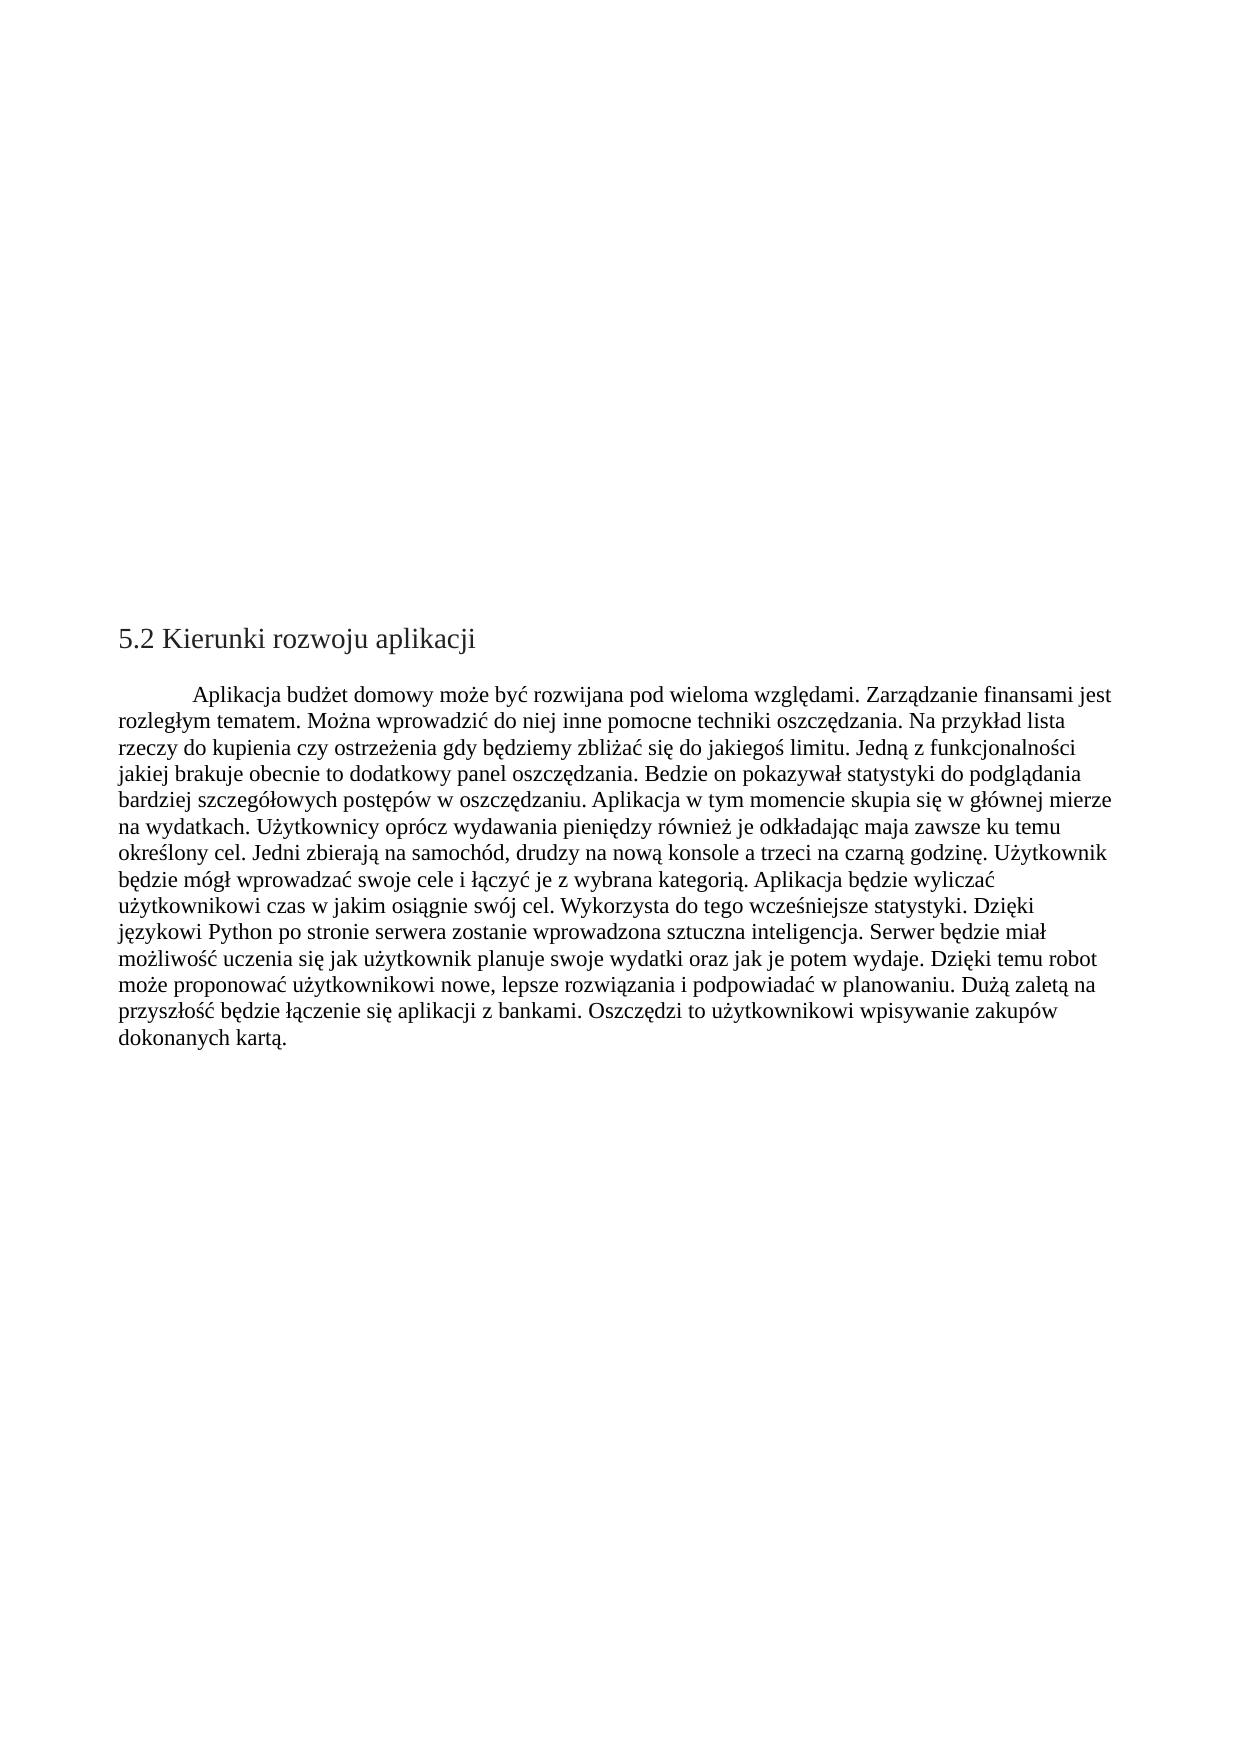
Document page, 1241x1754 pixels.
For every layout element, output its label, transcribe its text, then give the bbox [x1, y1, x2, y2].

text Aplikacja budżet domowy może być rozwijana pod wieloma względami. Zarządzanie finansami jest rozległym tematem. Można wprowadzić do niej inne pomocne techniki oszczędzania. Na przykład lista rzeczy do kupienia czy ostrzeżenia gdy będziemy zbliżać się do jakiegoś limitu. Jedną z funkcjonalności jakiej brakuje obecnie to dodatkowy panel oszczędzania. Bedzie on pokazywał statystyki do podglądania bardziej szczegółowych postępów w oszczędzaniu. Aplikacja w tym momencie skupia się w głównej mierze na wydatkach. Użytkownicy oprócz wydawania pieniędzy również je odkładając maja zawsze ku temu określony cel. Jedni zbierają na samochód, drudzy na nową konsole a trzeci na czarną godzinę. Użytkownik będzie mógł wprowadzać swoje cele i łączyć je z wybrana kategorią. Aplikacja będzie wyliczać użytkownikowi czas w jakim osiągnie swój cel. Wykorzysta do tego wcześniejsze statystyki. Dzięki językowi Python po stronie serwera zostanie wprowadzona sztuczna inteligencja. Serwer będzie miał możliwość uczenia się jak użytkownik planuje swoje wydatki oraz jak je potem wydaje. Dzięki temu robot może proponować użytkownikowi nowe, lepsze rozwiązania i podpowiadać w planowaniu. Dużą zaletą na przyszłość będzie łączenie się aplikacji z bankami. Oszczędzi to użytkownikowi wpisywanie zakupów dokonanych kartą. [118, 681, 1122, 1050]
text 5.2 Kierunki rozwoju aplikacji [118, 621, 1122, 655]
